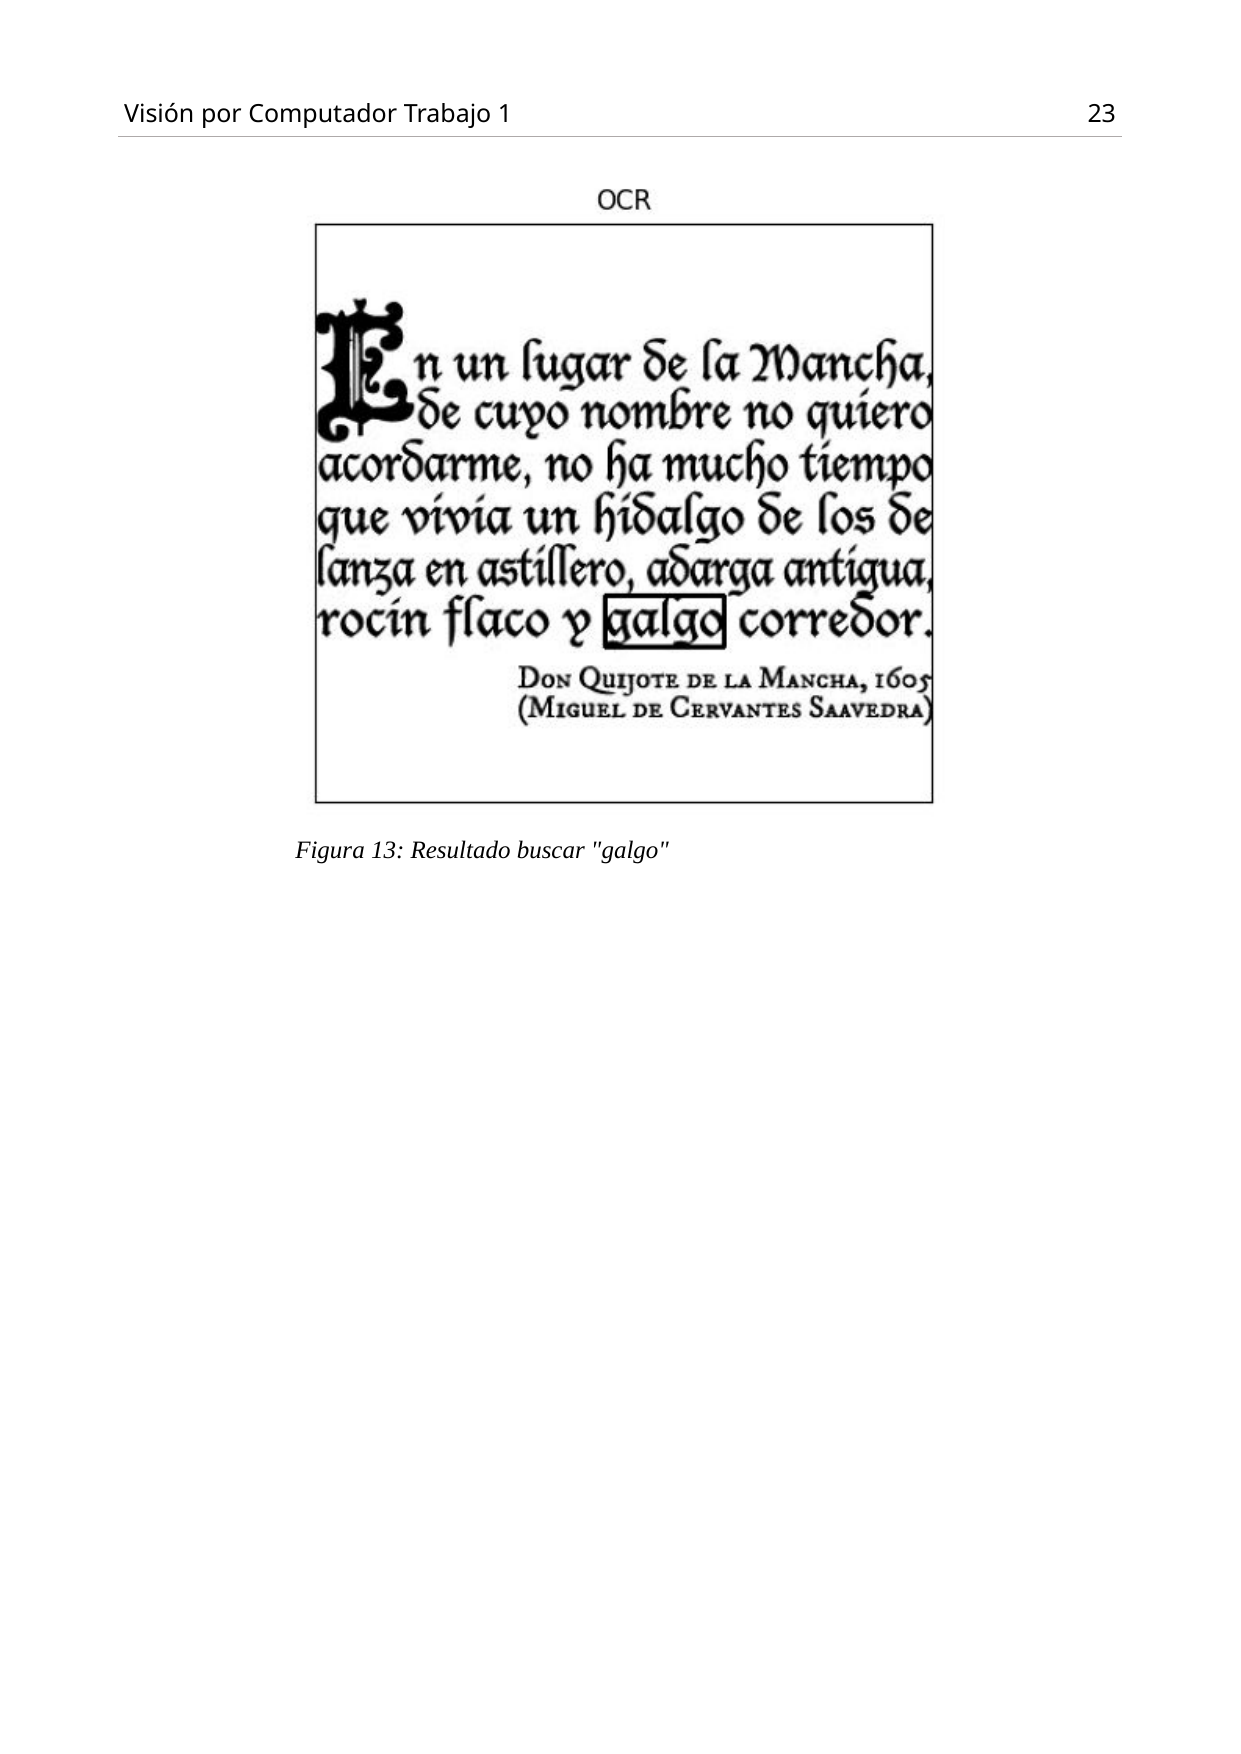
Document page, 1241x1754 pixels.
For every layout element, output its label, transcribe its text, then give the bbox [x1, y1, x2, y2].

text Figura 13: Resultado buscar "galgo" [295, 824, 945, 864]
picture [295, 177, 945, 824]
